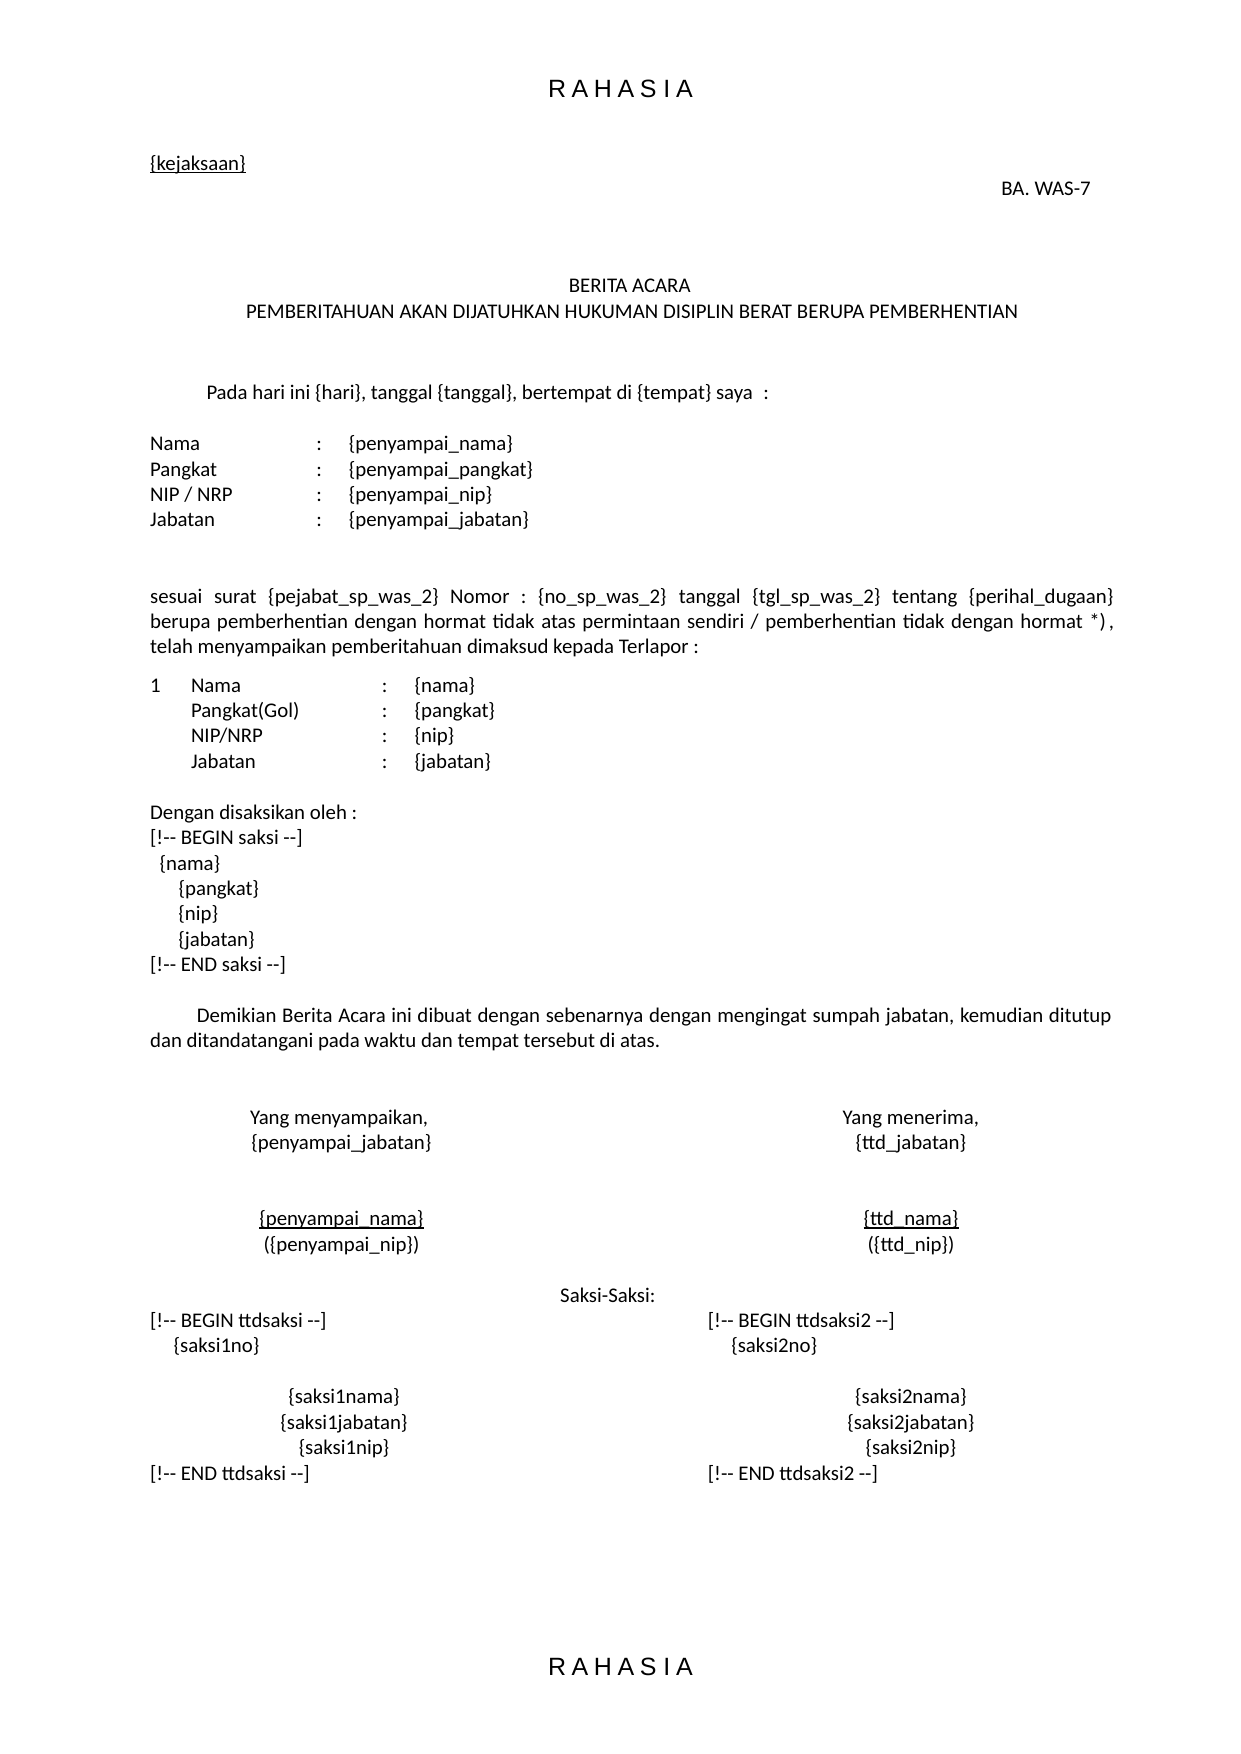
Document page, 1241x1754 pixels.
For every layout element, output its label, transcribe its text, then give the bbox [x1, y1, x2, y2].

table_cell [139, 1282, 549, 1307]
table_cell Pangkat(Gol) [180, 697, 366, 723]
table_cell PEMBERITAHUAN AKAN DIJATUHKAN HUKUMAN DISIPLIN BERAT BERUPA PEMBERHENTIAN [139, 298, 1125, 354]
table_cell {pangkat} [403, 697, 1125, 723]
table_cell [!-- BEGIN saksi --] {nama} {pangkat} {nip} {jabatan} [!-- END saksi --] [139, 824, 1125, 977]
table_cell [338, 532, 1125, 557]
table_cell Demikian Berita Acara ini dibuat dengan sebenarnya dengan mengingat sumpah jabatan, kemudian ditutup dan ditandatangani pada waktu dan tempat tersebut di atas. [139, 977, 1125, 1053]
table_cell : [300, 481, 337, 507]
table_header [139, 201, 715, 225]
table_cell {penyampai_pangkat} [338, 456, 1125, 481]
table_cell Nama [139, 430, 300, 456]
table_cell {jabatan} [403, 748, 1125, 773]
table_cell [139, 532, 300, 557]
table_cell : [300, 456, 337, 481]
table_cell [139, 697, 179, 723]
table_cell {penyampai_nip} [338, 481, 1125, 507]
table_cell : [300, 507, 337, 532]
table_cell {nip} [403, 723, 1125, 748]
table_cell [549, 1307, 696, 1485]
table_cell Nama [180, 672, 366, 697]
table_cell [!-- BEGIN ttdsaksi2 --] {saksi2no} {saksi2nama} {saksi2jabatan} {saksi2nip} [!-- END ttdsaksi2 --] [696, 1307, 1125, 1485]
table_cell [139, 225, 1125, 249]
table_cell [139, 405, 1125, 430]
text {kejaksaan} [150, 150, 1090, 175]
table_cell Pangkat [139, 456, 300, 481]
table_cell NIP / NRP [139, 481, 300, 507]
table_cell Jabatan [139, 507, 300, 532]
table_cell {penyampai_nama} [338, 430, 1125, 456]
table_header [715, 201, 1125, 225]
table_cell Saksi-Saksi: [549, 1282, 696, 1307]
table_cell [300, 532, 337, 557]
table_cell {penyampai_jabatan} [338, 507, 1125, 532]
table_cell [139, 1053, 1125, 1104]
table_cell sesuai surat {pejabat_sp_was_2} Nomor : {no_sp_was_2} tanggal {tgl_sp_was_2} tentang {perihal_dugaan} berupa pemberhentian dengan hormat tidak atas permintaan sendiri / pemberhentian tidak dengan hormat *), telah menyampaikan pemberitahuan dimaksud kepada Terlapor : [139, 558, 1125, 672]
table_cell Jabatan [180, 748, 366, 773]
table_cell [544, 1104, 696, 1256]
table_cell : [300, 430, 337, 456]
table_cell BERITA ACARA [139, 273, 1125, 298]
table_cell : [366, 697, 403, 723]
table_cell Yang menyampaikan, {penyampai_jabatan} {penyampai_nama} ({penyampai_nip}) [139, 1104, 544, 1256]
table_cell [139, 723, 179, 748]
table_cell {nama} [403, 672, 1125, 697]
table_cell Dengan disaksikan oleh : [139, 774, 1125, 824]
table_cell [139, 748, 179, 773]
table_cell [139, 249, 1125, 273]
table_cell : [366, 748, 403, 773]
table_cell NIP/NRP [180, 723, 366, 748]
table_cell : [366, 672, 403, 697]
table_cell 1 [139, 672, 179, 697]
table_cell [139, 1256, 696, 1282]
table_cell [!-- BEGIN ttdsaksi --] {saksi1no} {saksi1nama} {saksi1jabatan} {saksi1nip} [!-- END ttdsaksi --] [139, 1307, 549, 1485]
table_cell [696, 1256, 1125, 1282]
text BA. WAS-7 [150, 175, 1090, 201]
table_cell [139, 354, 1125, 379]
table_cell : [366, 723, 403, 748]
table_cell Yang menerima, {ttd_jabatan} {ttd_nama} ({ttd_nip}) [696, 1104, 1125, 1256]
table_cell Pada hari ini {hari}, tanggal {tanggal}, bertempat di {tempat} saya : [139, 380, 1125, 405]
table_cell [696, 1282, 1125, 1307]
